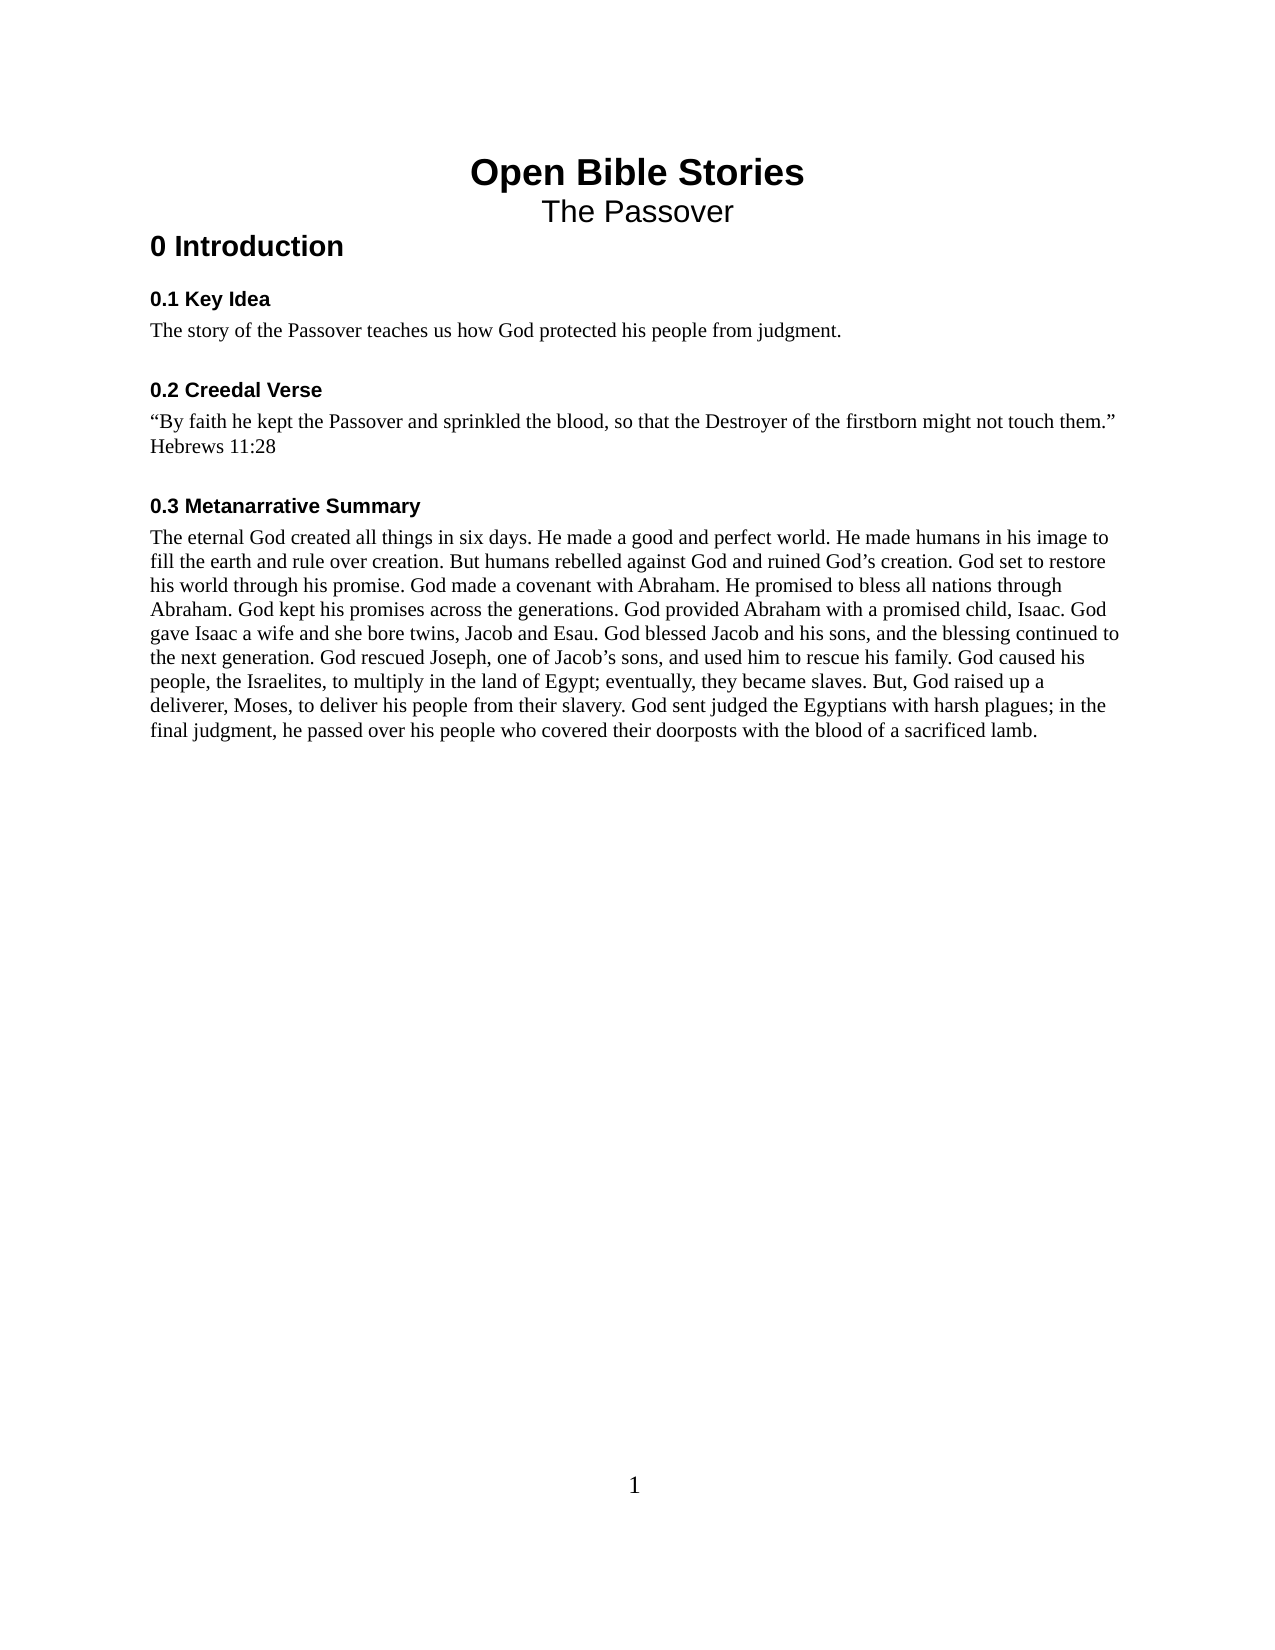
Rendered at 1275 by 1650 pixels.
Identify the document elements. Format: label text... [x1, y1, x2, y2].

text The story of the Passover teaches us how God protected his people from judgment. [150, 318, 1125, 342]
subtitle 0.1 Key Idea [150, 287, 1125, 311]
title Open Bible Stories [150, 150, 1125, 193]
subtitle 0.2 Creedal Verse [150, 378, 1125, 402]
text The eternal God created all things in six days. He made a good and perfect world. He made humans in his image to fill the earth and rule over creation. But humans rebelled against God and ruined God’s creation. God set to restore his world through his promise. God made a covenant with Abraham. He promised to bless all nations through Abraham. God kept his promises across the generations. God provided Abraham with a promised child, Isaac. God gave Isaac a wife and she bore twins, Jacob and Esau. God blessed Jacob and his sons, and the blessing continued to the next generation. God rescued Joseph, one of Jacob’s sons, and used him to rescue his family. God caused his people, the Israelites, to multiply in the land of Egypt; eventually, they became slaves. But, God raised up a deliverer, Moses, to deliver his people from their slavery. God sent judged the Egyptians with harsh plagues; in the final judgment, he passed over his people who covered their doorposts with the blood of a sacrificed lamb. [150, 525, 1125, 742]
subtitle 0.3 Metanarrative Summary [150, 493, 1125, 517]
subtitle 0 Introduction [150, 229, 1125, 263]
subtitle The Passover [150, 193, 1125, 229]
text “By faith he kept the Passover and sprinkled the blood, so that the Destroyer of the firstborn might not touch them.” Hebrews 11:28 [150, 409, 1125, 458]
